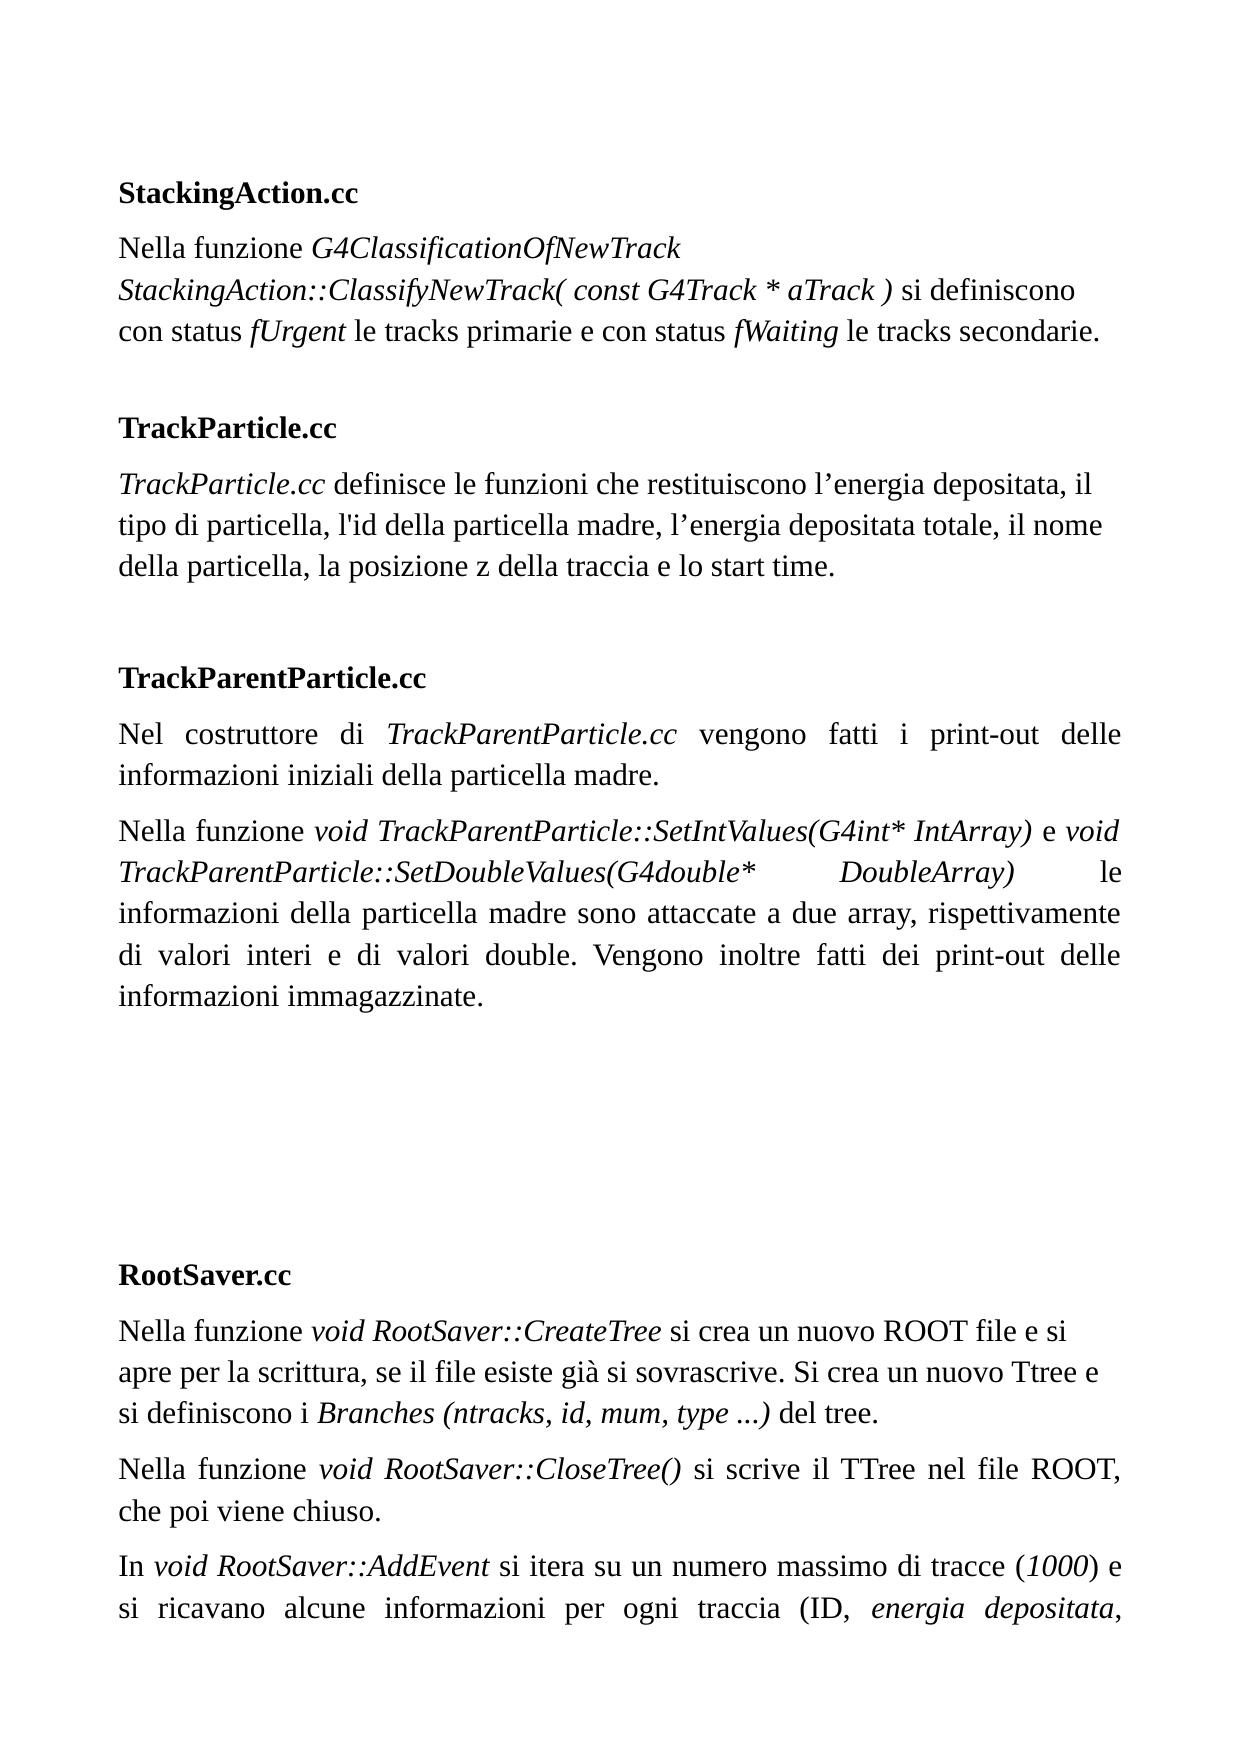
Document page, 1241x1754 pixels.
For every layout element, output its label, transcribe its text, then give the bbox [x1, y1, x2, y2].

text Nella funzione void RootSaver::CreateTree si crea un nuovo ROOT file e si apre per la scrittura, se il file esiste già si sovrascrive. Si crea un nuovo Ttree e si definiscono i Branches (ntracks, id, mum, type ...) del tree. [118, 1312, 1122, 1431]
text TrackParticle.cc definisce le funzioni che restituiscono l’energia depositata, il tipo di particella, l'id della particella madre, l’energia depositata totale, il nome della particella, la posizione z della traccia e lo start time. [118, 465, 1122, 584]
text StackingAction::ClassifyNewTrack( const G4Track * aTrack ) si definiscono con status fUrgent le tracks primarie e con status fWaiting le tracks secondarie. [118, 271, 1122, 348]
text Nel costruttore di TrackParentParticle.cc vengono fatti i print-out delle informazioni iniziali della particella madre. [118, 715, 1122, 792]
text RootSaver.cc [118, 1256, 1122, 1292]
text Nella funzione void RootSaver::CloseTree() si scrive il TTree nel file ROOT, che poi viene chiuso. [118, 1451, 1122, 1528]
text StackingAction.cc [118, 174, 1122, 210]
text In void RootSaver::AddEvent si itera su un numero massimo di tracce (1000) e si ricavano alcune informazioni per ogni traccia (ID, energia depositata, [118, 1548, 1122, 1625]
text Nella funzione void TrackParentParticle::SetIntValues(G4int* IntArray) e void TrackParentParticle::SetDoubleValues(G4double* DoubleArray) le informazioni della particella madre sono attaccate a due array, rispettivamente di valori interi e di valori double. Vengono inoltre fatti dei print-out delle informazioni immagazzinate. [118, 812, 1122, 1013]
text TrackParentParticle.cc [118, 659, 1122, 695]
text Nella funzione G4ClassificationOfNewTrack [118, 230, 1122, 266]
text TrackParticle.cc [118, 409, 1122, 445]
